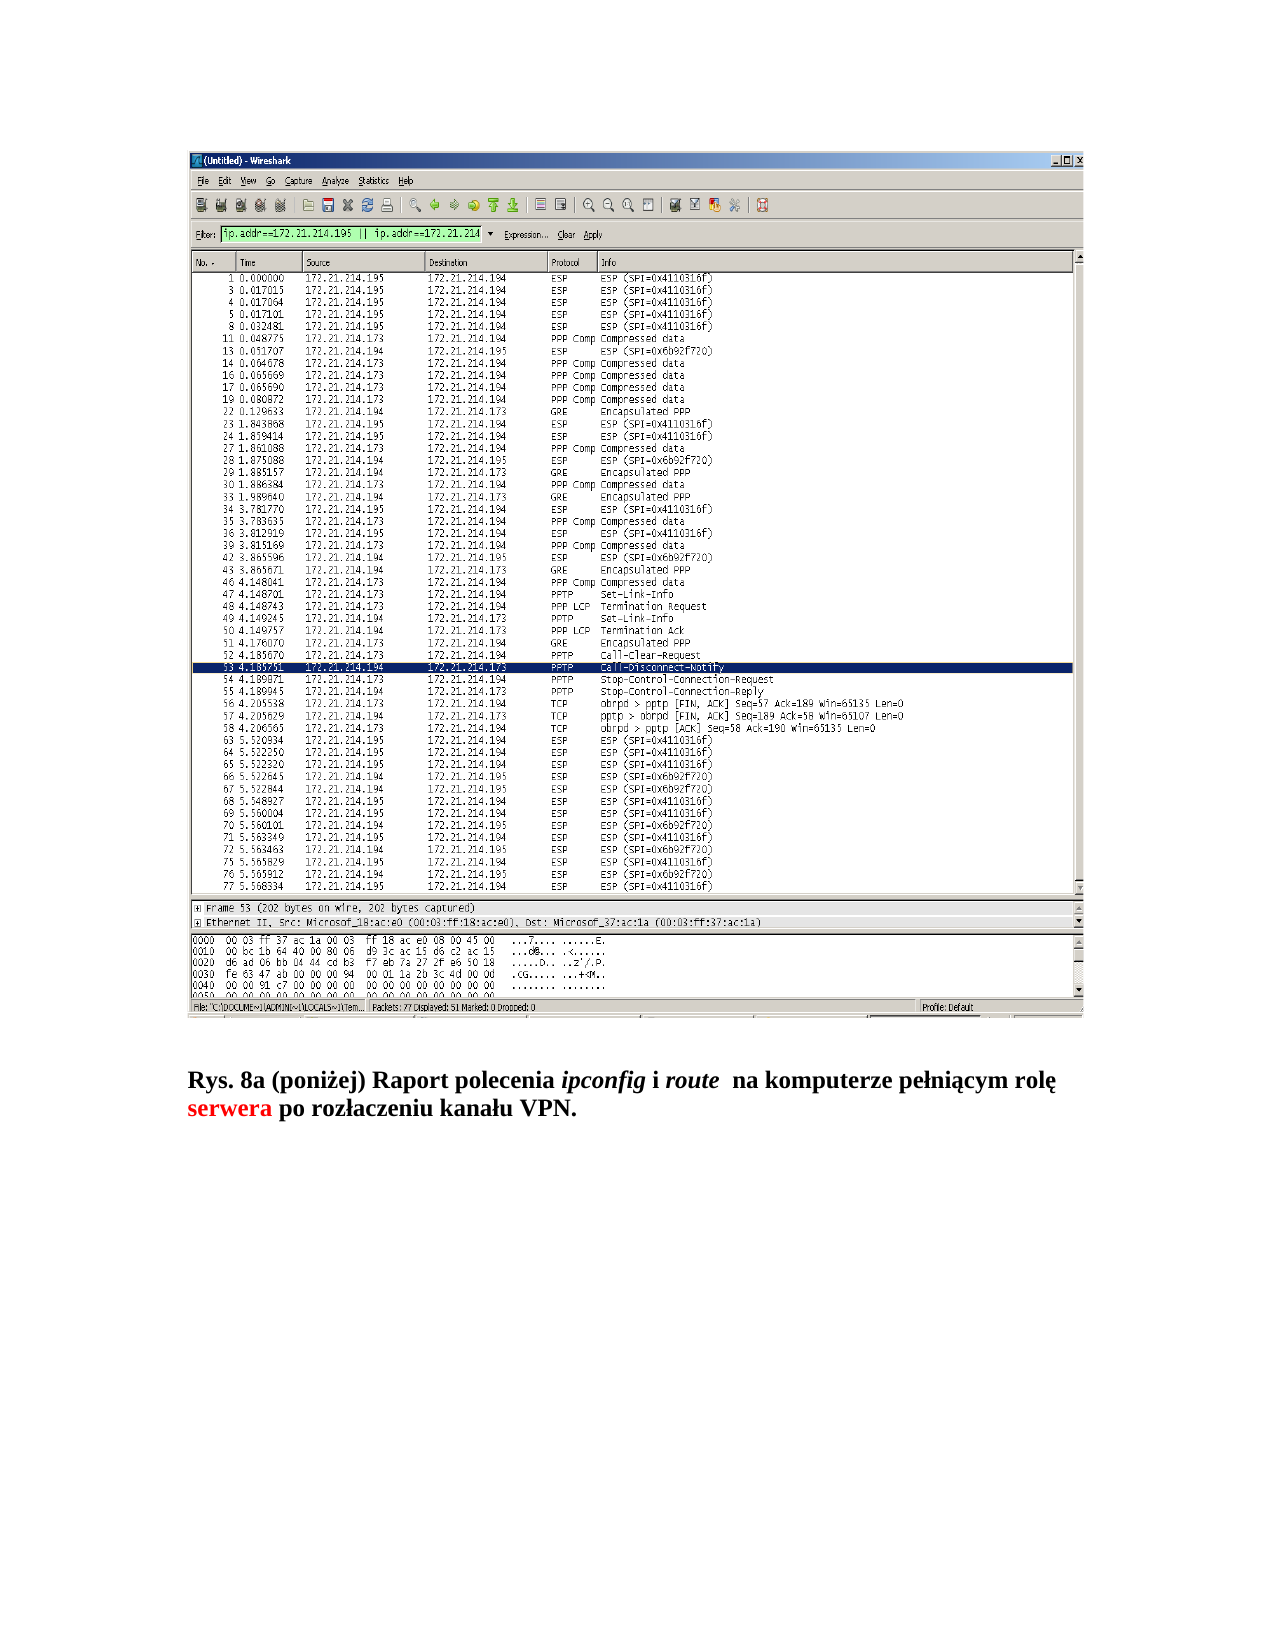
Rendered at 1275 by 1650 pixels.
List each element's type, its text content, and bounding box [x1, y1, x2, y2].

picture [187, 150, 1084, 1018]
text Rys. 8a (poniżej) Raport polecenia ipconfig i route na komputerze pełniącym rolę serwera po rozłaczeniu kanału VPN. [187, 1065, 1087, 1122]
